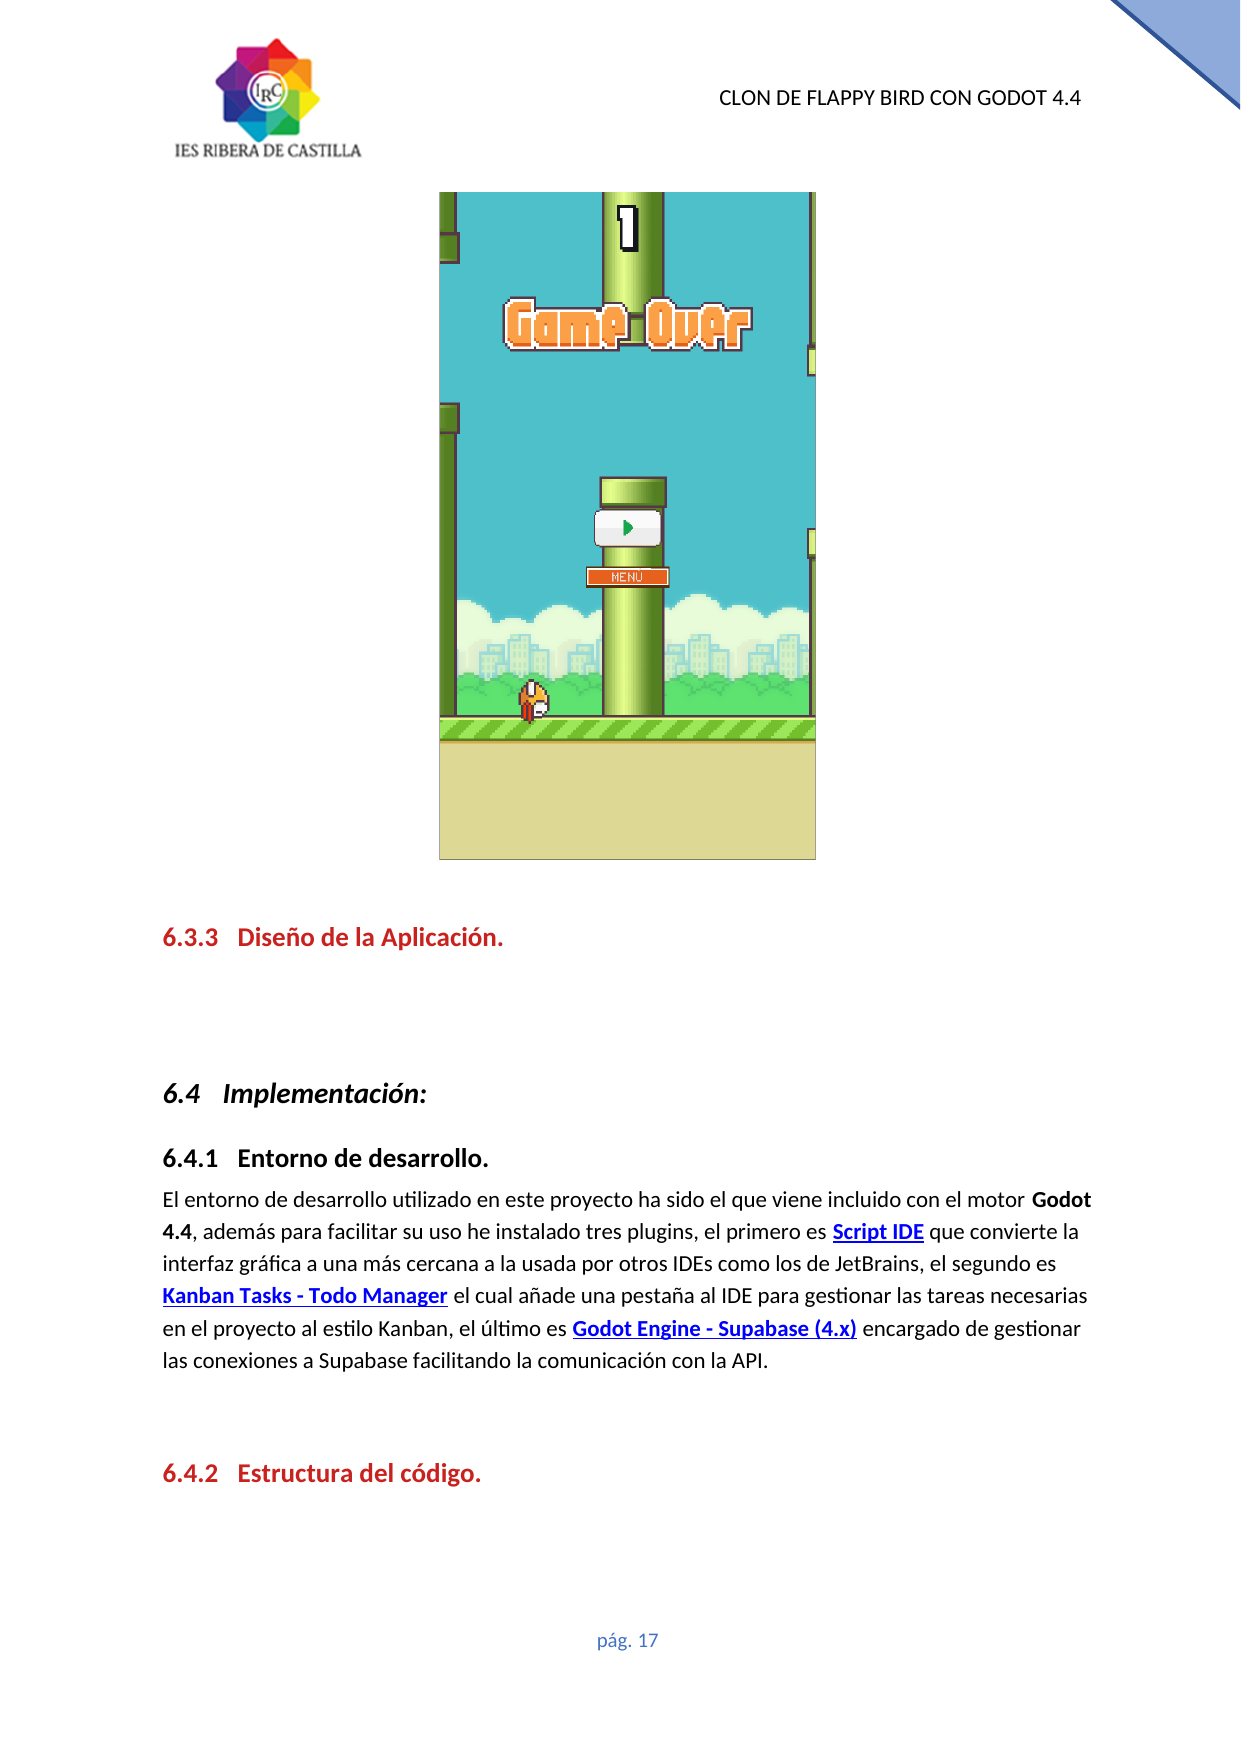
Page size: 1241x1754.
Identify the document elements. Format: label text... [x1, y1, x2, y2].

text El entorno de desarrollo utilizado en este proyecto ha sido el que viene incluido con el motor Godot 4.4, además para facilitar su uso he instalado tres plugins, el primero es Script IDE que convierte la interfaz gráfica a una más cercana a la usada por otros IDEs como los de JetBrains, el segundo es Kanban Tasks - Todo Manager el cual añade una pestaña al IDE para gestionar las tareas necesarias en el proyecto al estilo Kanban, el último es Godot Engine - Supabase (4.x) encargado de gestionar las conexiones a Supabase facilitando la comunicación con la API. [162, 1185, 1093, 1374]
picture [439, 192, 816, 860]
subtitle Diseño de la Aplicación. [162, 921, 1093, 953]
subtitle Implementación: [162, 1075, 1093, 1111]
subtitle Entorno de desarrollo. [162, 1141, 1093, 1174]
subtitle Estructura del código. [162, 1456, 1093, 1489]
picture [173, 29, 366, 164]
